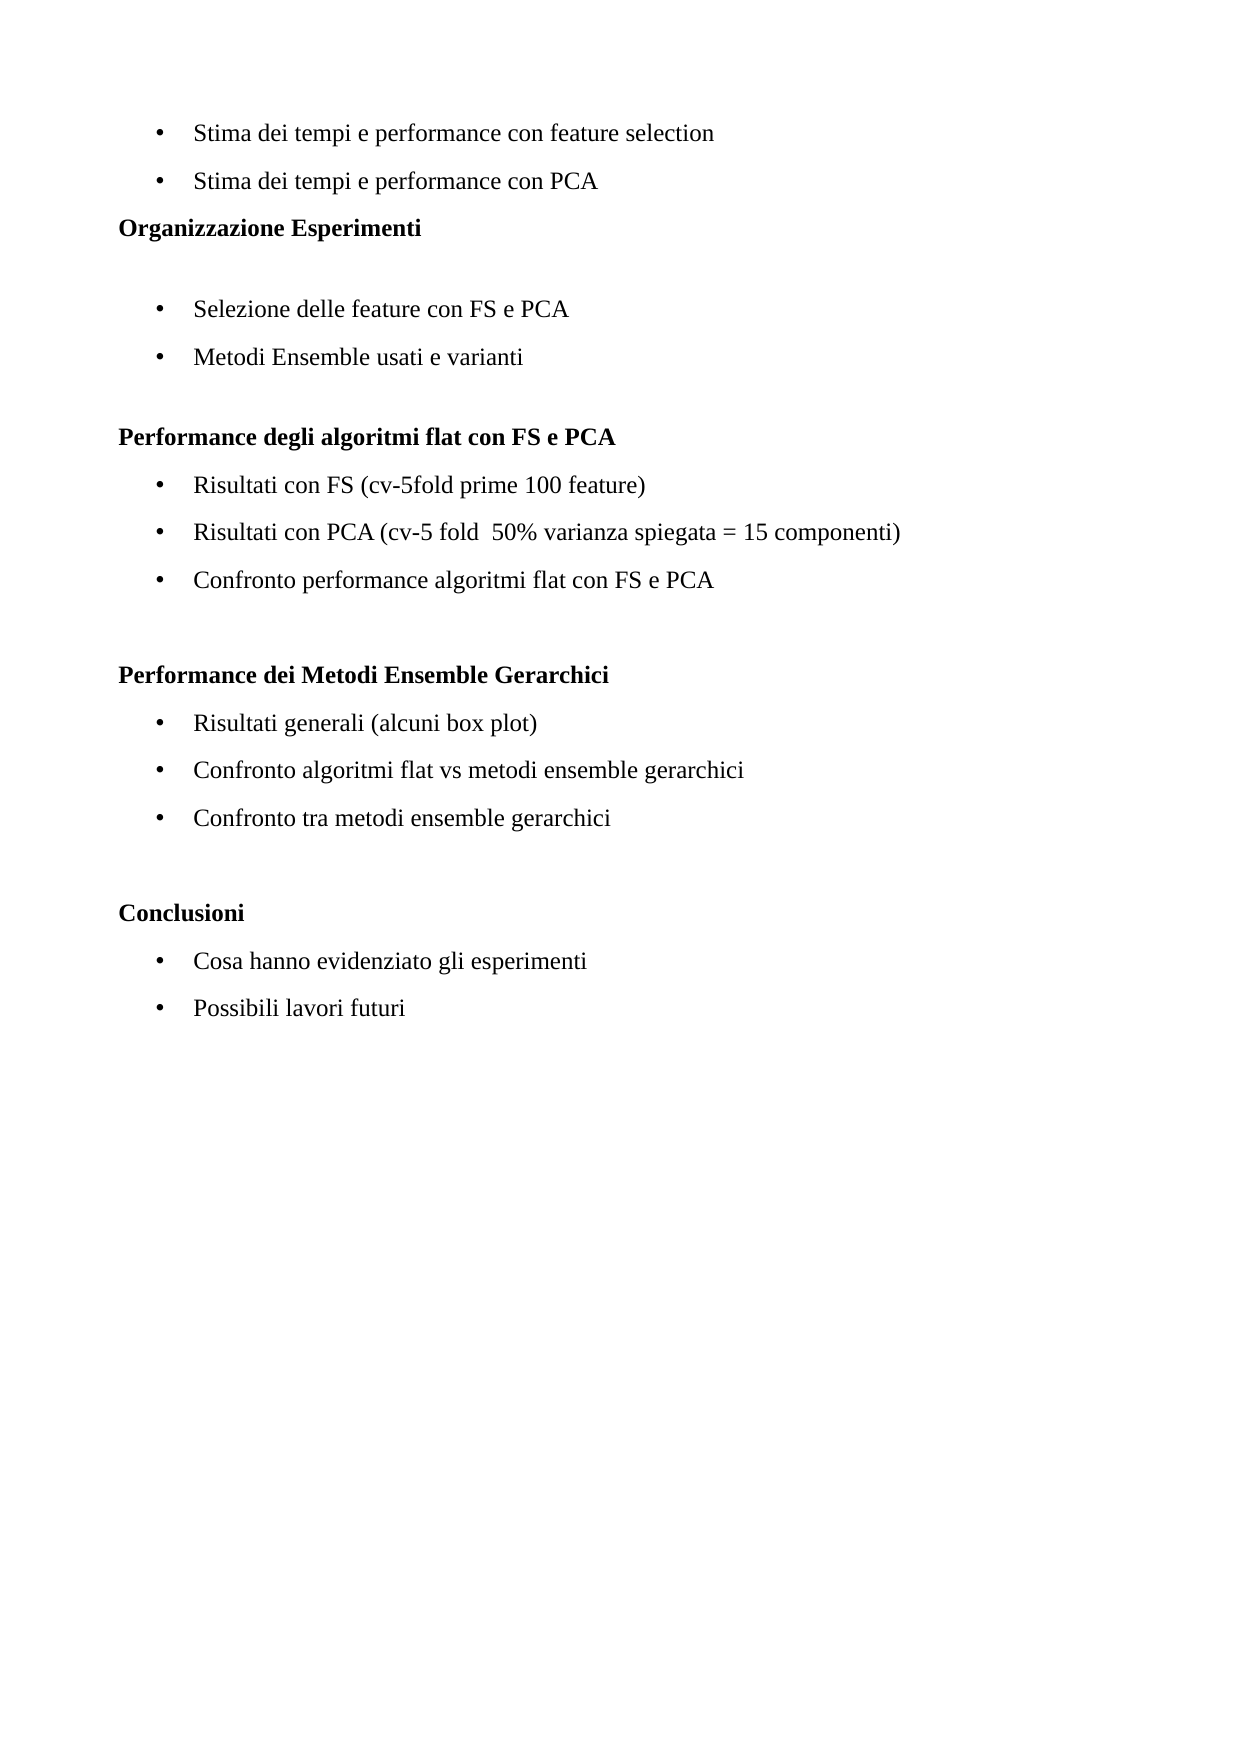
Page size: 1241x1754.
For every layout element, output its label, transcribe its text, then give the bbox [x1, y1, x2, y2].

text Performance dei Metodi Ensemble Gerarchici [118, 660, 1122, 689]
list Risultati generali (alcuni box plot) [156, 708, 1122, 737]
list Risultati con PCA (cv-5 fold 50% varianza spiegata = 15 componenti) [156, 517, 1122, 546]
list Possibili lavori futuri [156, 993, 1122, 1022]
list Confronto algoritmi flat vs metodi ensemble gerarchici [156, 755, 1122, 784]
list Selezione delle feature con FS e PCA [156, 294, 1122, 323]
text Performance degli algoritmi flat con FS e PCA [118, 389, 1122, 451]
list Cosa hanno evidenziato gli esperimenti [156, 946, 1122, 974]
text Organizzazione Esperimenti [118, 213, 1122, 275]
list Risultati con FS (cv-5fold prime 100 feature) [156, 470, 1122, 498]
list Confronto tra metodi ensemble gerarchici [156, 803, 1122, 832]
text Conclusioni [118, 898, 1122, 927]
list Stima dei tempi e performance con PCA [156, 166, 1122, 194]
list Stima dei tempi e performance con feature selection [156, 118, 1122, 147]
list Metodi Ensemble usati e varianti [156, 342, 1122, 370]
list Confronto performance algoritmi flat con FS e PCA [156, 565, 1122, 594]
